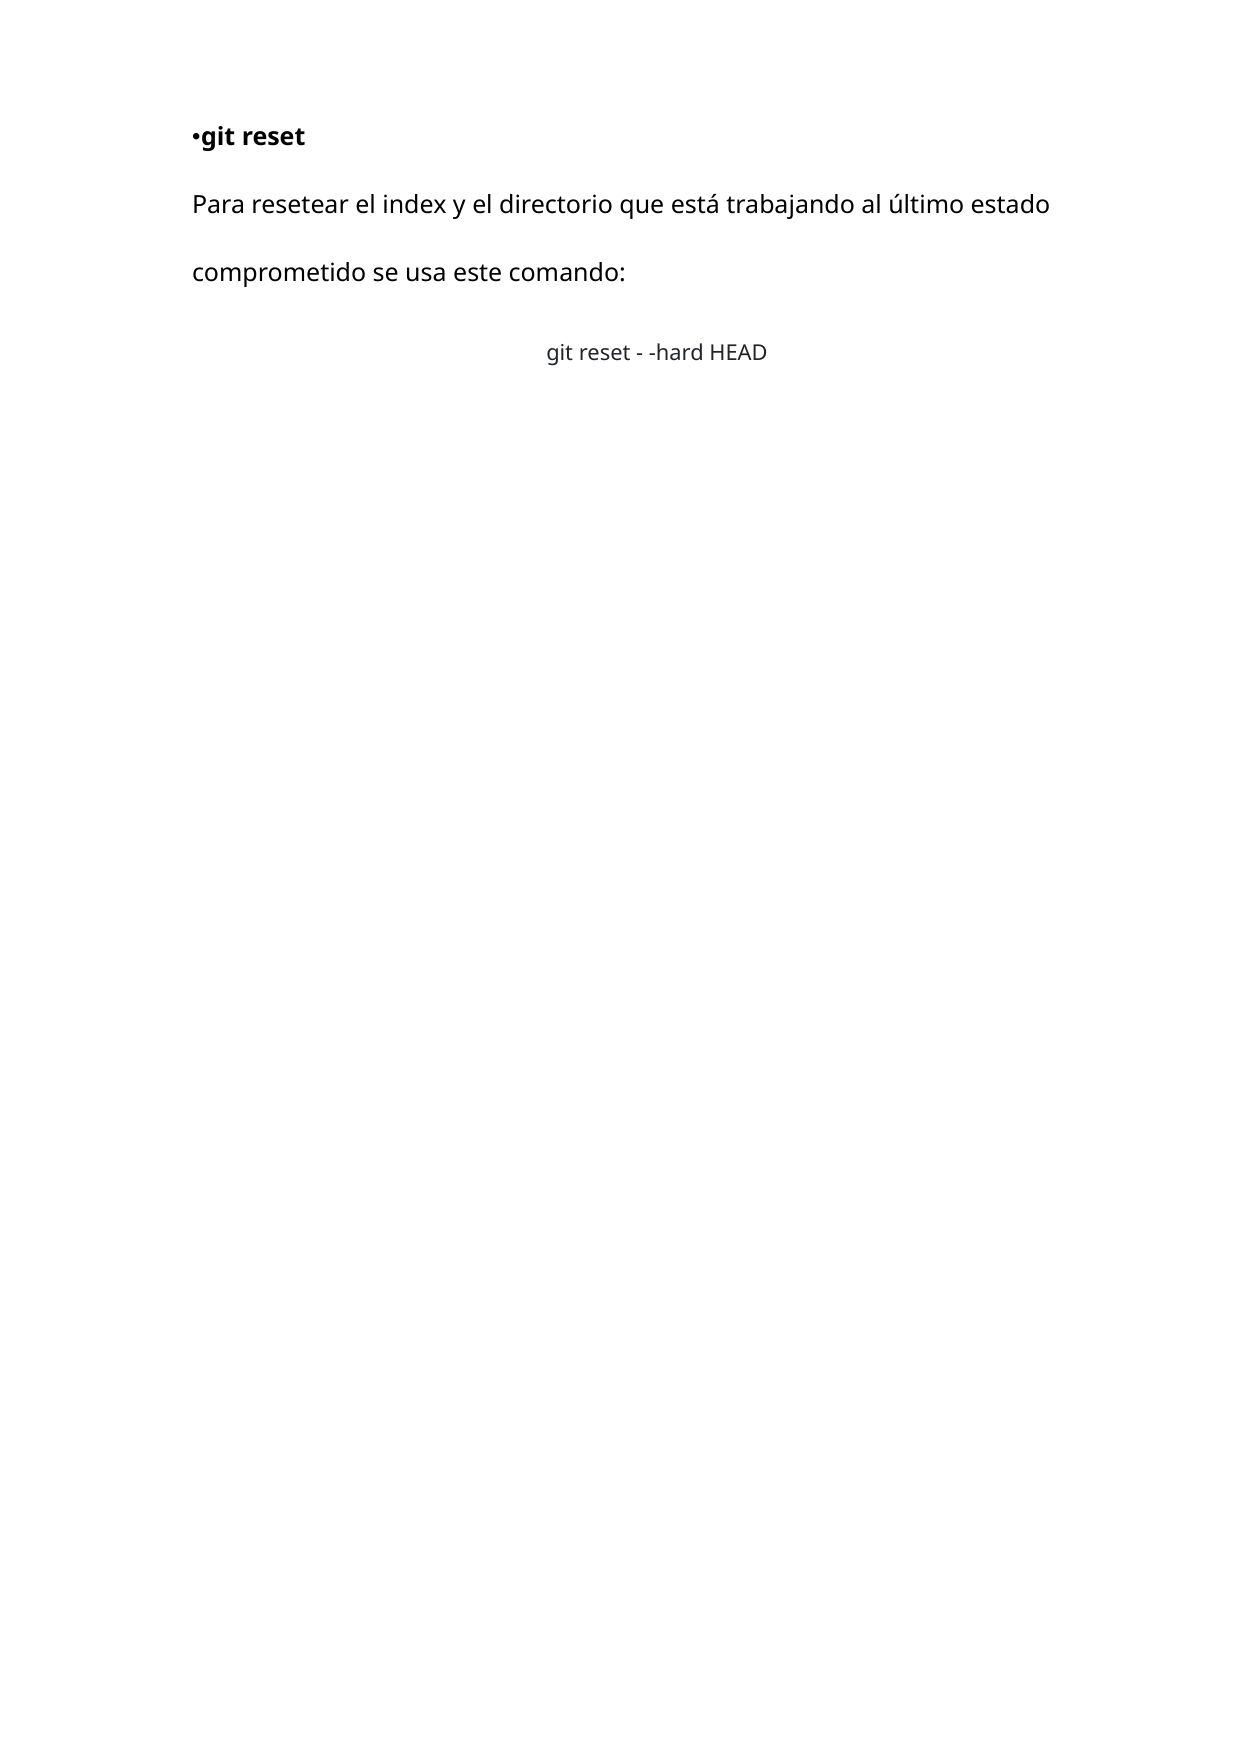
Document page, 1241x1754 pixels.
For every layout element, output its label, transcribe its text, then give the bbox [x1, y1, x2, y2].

list git reset Para resetear el index y el directorio que está trabajando al último estado comprometido se usa este comando: [118, 118, 1122, 288]
list git reset - -hard HEAD [118, 337, 1122, 367]
